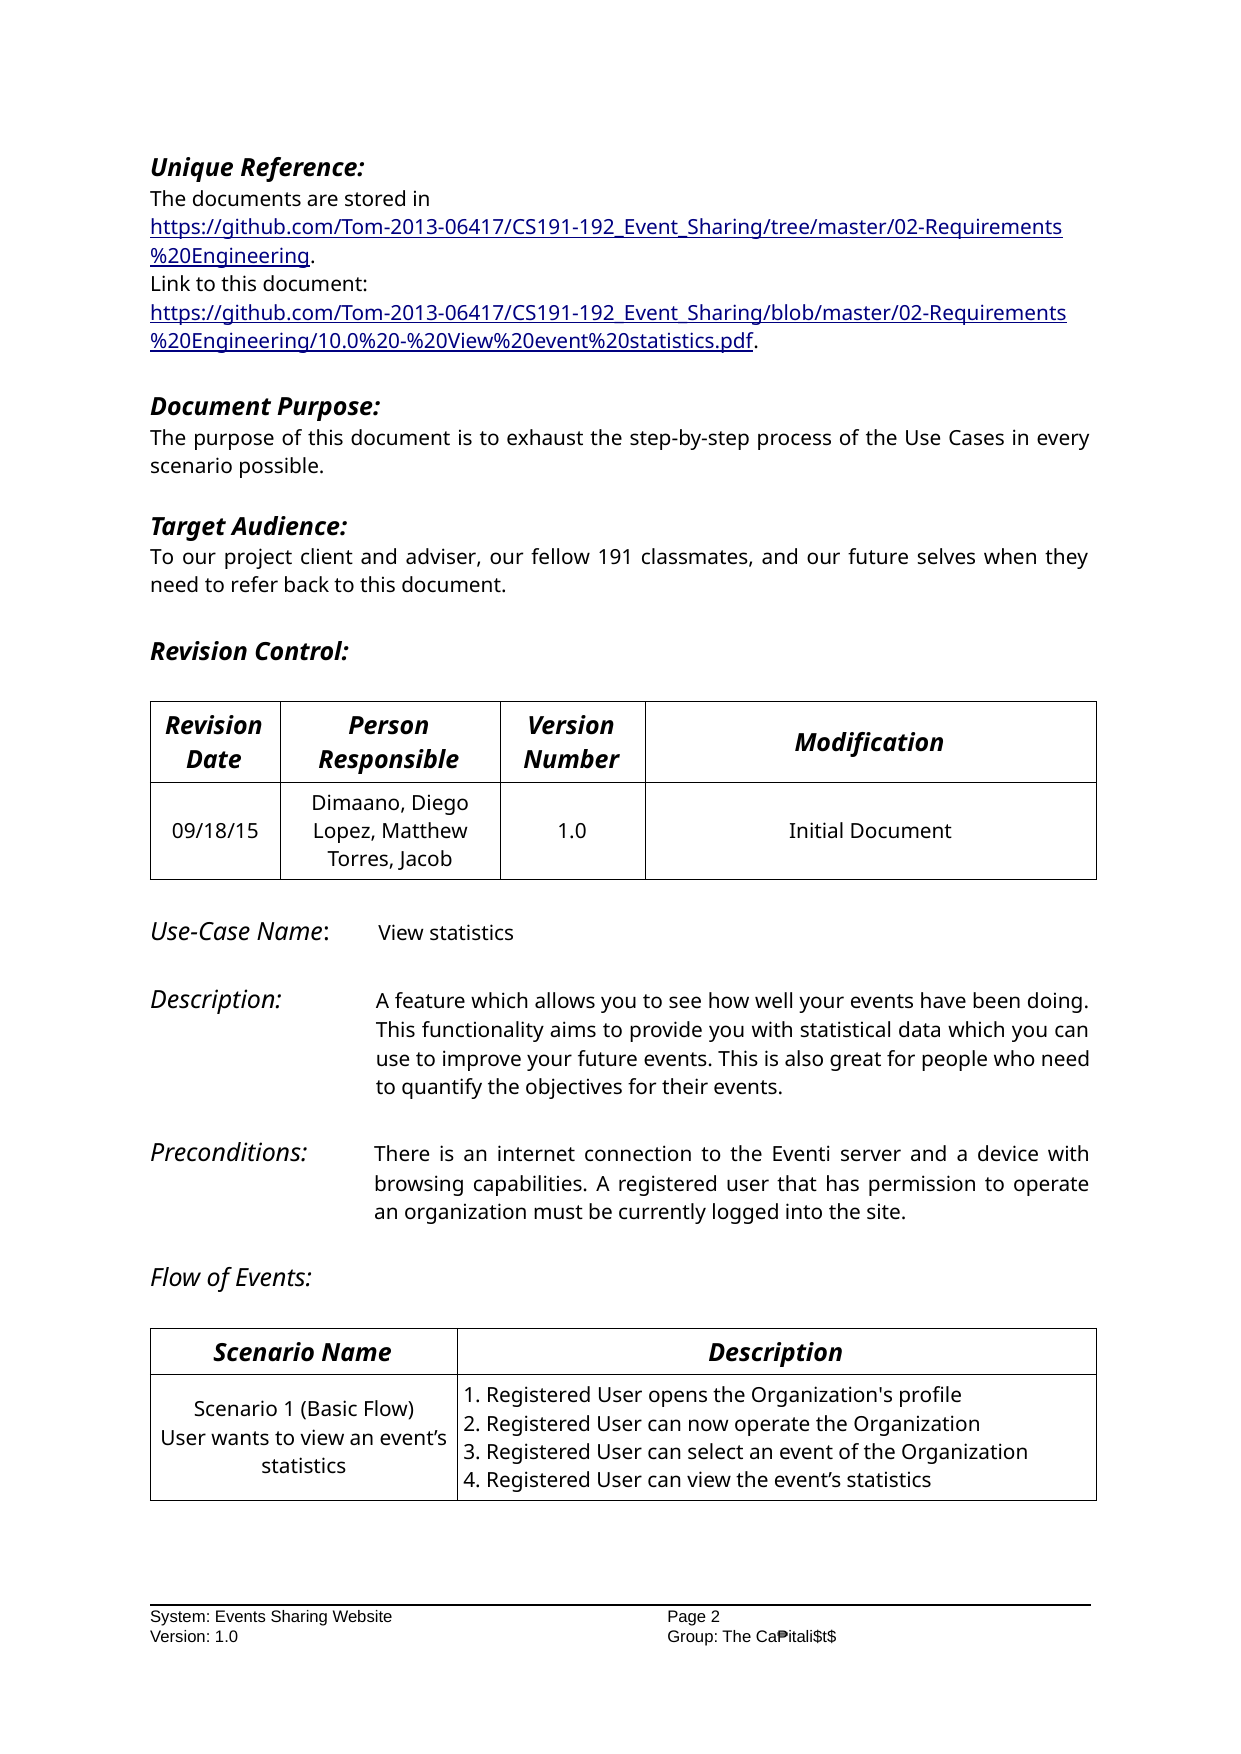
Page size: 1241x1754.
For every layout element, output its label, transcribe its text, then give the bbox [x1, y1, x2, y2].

table_header Description [458, 1329, 1096, 1374]
table_cell Dimaano, Diego Lopez, Matthew Torres, Jacob [281, 783, 500, 879]
subtitle Unique Reference: [150, 150, 1091, 184]
table_cell 1. Registered User opens the Organization's profile 2. Registered User can now operate the Organization 3. Registered User can select an event of the Organization 4. Registered User can view the event’s statistics [458, 1375, 1096, 1500]
subtitle Document Purpose: [150, 389, 1091, 423]
subtitle Revision Control: [150, 633, 1091, 667]
table_cell 1.0 [501, 783, 645, 879]
table_cell Scenario 1 (Basic Flow) User wants to view an event’s statistics [151, 1375, 457, 1500]
subtitle The documents are stored in https://github.com/Tom-2013-06417/CS191-192_Event_Sharing/tree/master/02-Requirements%20Engineering. [150, 184, 1091, 269]
table_cell 09/18/15 [151, 783, 280, 879]
table_header Person Responsible [281, 702, 500, 781]
text Description: A feature which allows you to see how well your events have been doing. This functionality aims to provide you with statistical data which you can use to improve your future events. This is also great for people who need to quantify the objectives for their events. [150, 981, 1091, 1101]
table_header Modification [646, 702, 1096, 781]
text Preconditions: There is an internet connection to the Eventi server and a device with browsing capabilities. A registered user that has permission to operate an organization must be currently logged into the site. [150, 1135, 1091, 1226]
table_cell Initial Document [646, 783, 1096, 879]
text To our project client and adviser, our fellow 191 classmates, and our future selves when they need to refer back to this document. [150, 542, 1091, 599]
table_header Revision Date [151, 702, 280, 781]
subtitle Link to this document: https://github.com/Tom-2013-06417/CS191-192_Event_Sharing/blob/master/02-Requirements%20Engineering/10.0%20-%20View%20event%20statistics.pdf. [150, 269, 1091, 355]
subtitle The purpose of this document is to exhaust the step-by-step process of the Use Cases in every scenario possible. [150, 423, 1091, 480]
subtitle Target Audience: [150, 508, 1091, 542]
table_header Scenario Name [151, 1329, 457, 1374]
text Flow of Events: [150, 1260, 1091, 1294]
table_header Version Number [501, 702, 645, 781]
text Use-Case Name: View statistics [150, 913, 1091, 947]
